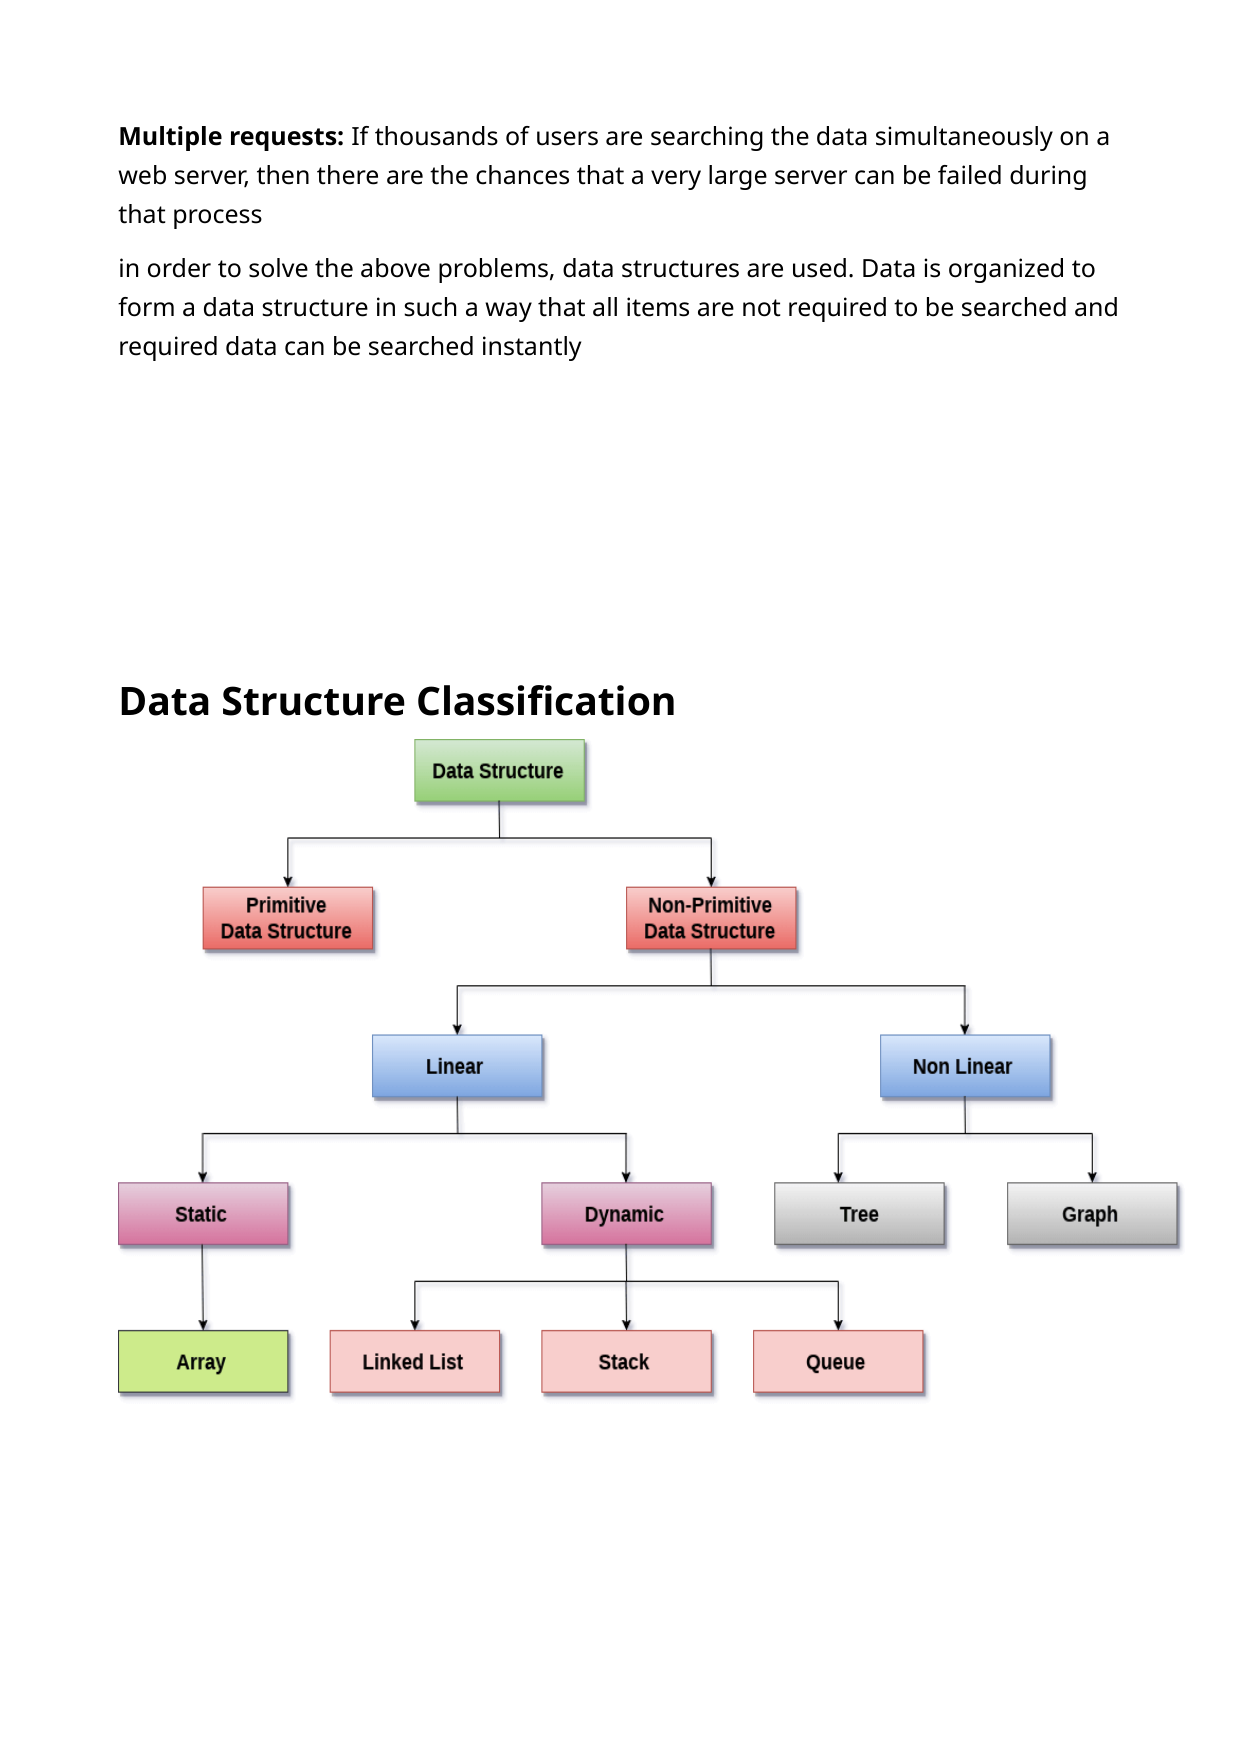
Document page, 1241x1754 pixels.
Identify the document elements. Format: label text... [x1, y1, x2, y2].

text Multiple requests: If thousands of users are searching the data simultaneously on a web server, then there are the chances that a very large server can be failed during that process [118, 118, 1122, 231]
text in order to solve the above problems, data structures are used. Data is organized to form a data structure in such a way that all items are not required to be searched and required data can be searched instantly [118, 250, 1122, 363]
subtitle Data Structure Classification [118, 674, 1122, 727]
picture [118, 739, 1186, 1404]
